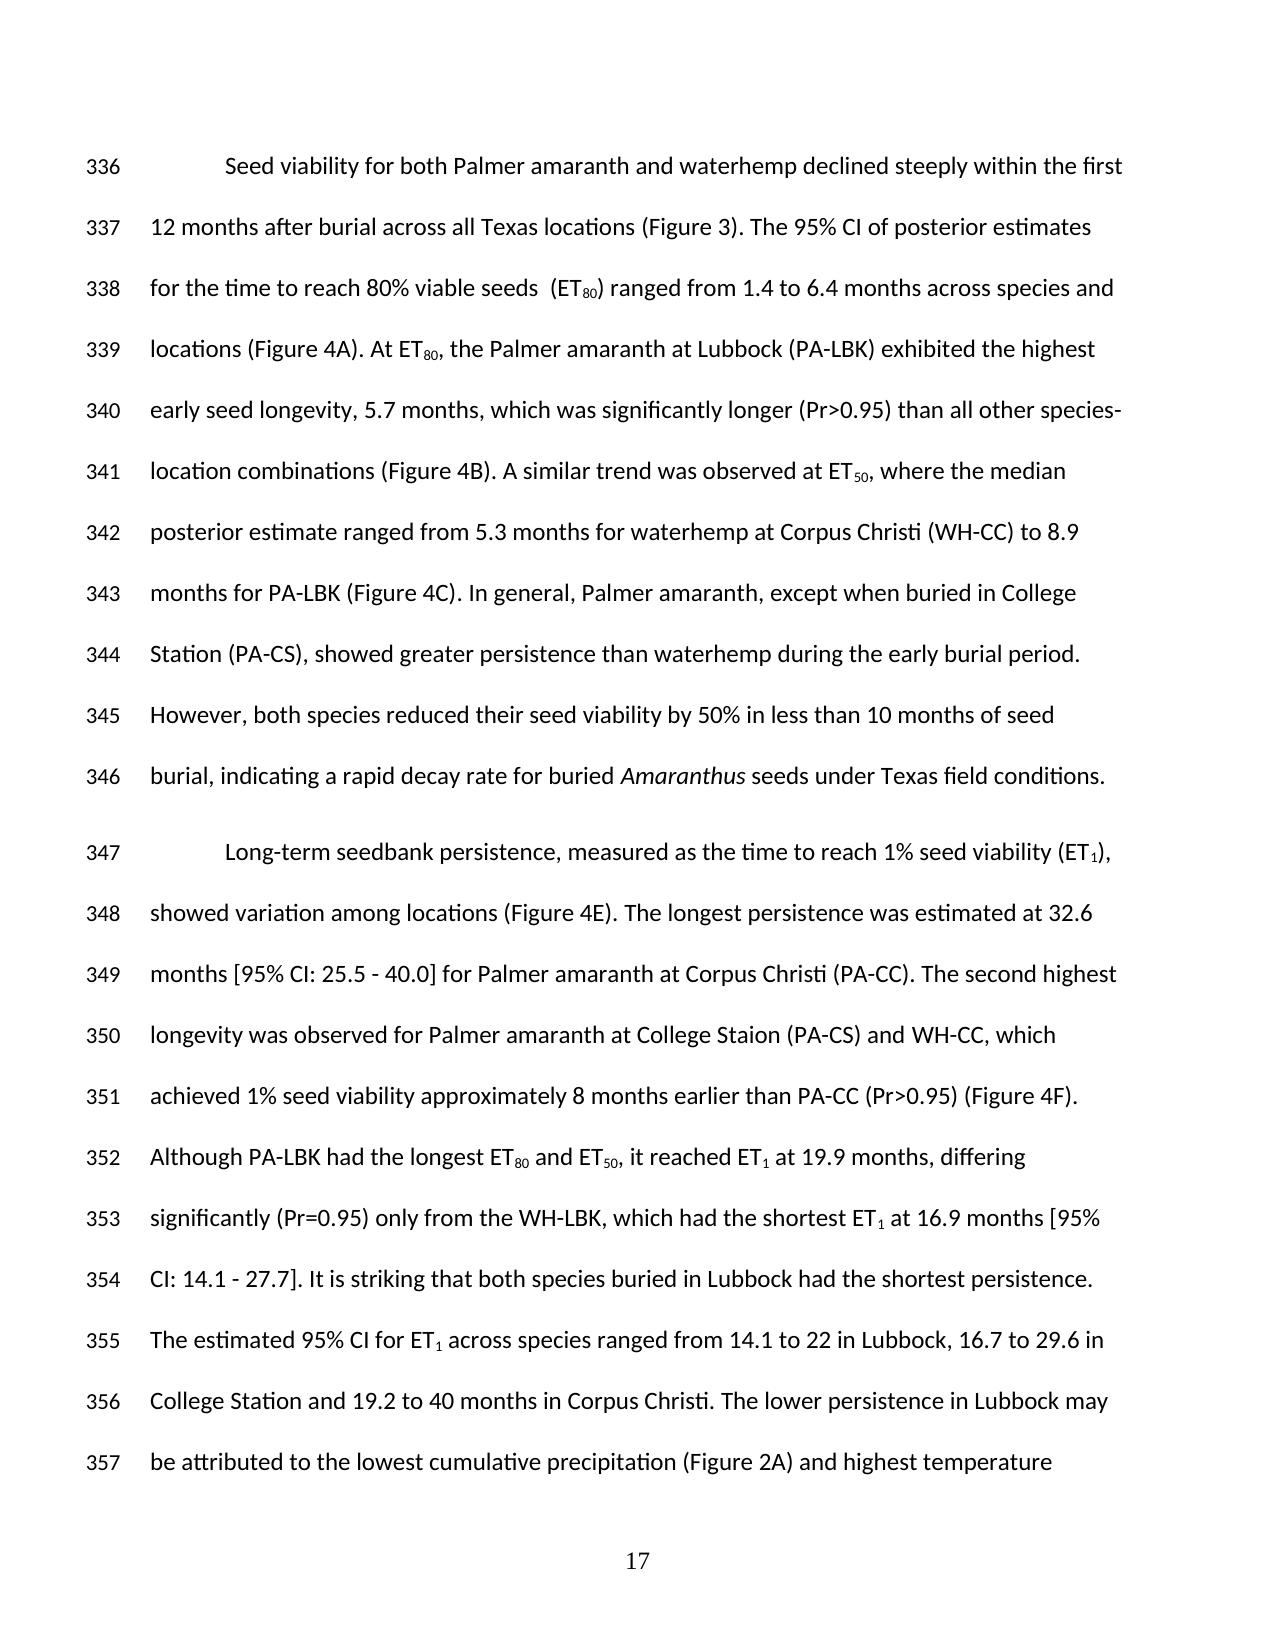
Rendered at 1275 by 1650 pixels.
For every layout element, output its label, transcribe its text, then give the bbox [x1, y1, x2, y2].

text Long-term seedbank persistence, measured as the time to reach 1% seed viability (ET1), showed variation among locations (Figure 4E). The longest persistence was estimated at 32.6 months [95% CI: 25.5 - 40.0] for Palmer amaranth at Corpus Christi (PA-CC). The second highest longevity was observed for Palmer amaranth at College Staion (PA-CS) and WH-CC, which achieved 1% seed viability approximately 8 months earlier than PA-CC (Pr>0.95) (Figure 4F). Although PA-LBK had the longest ET80 and ET50, it reached ET1 at 19.9 months, differing significantly (Pr=0.95) only from the WH-LBK, which had the shortest ET1 at 16.9 months [95% CI: 14.1 - 27.7]. It is striking that both species buried in Lubbock had the shortest persistence. The estimated 95% CI for ET1 across species ranged from 14.1 to 22 in Lubbock, 16.7 to 29.6 in College Station and 19.2 to 40 months in Corpus Christi. The lower persistence in Lubbock may be attributed to the lowest cumulative precipitation (Figure 2A) and highest temperature [150, 836, 1125, 1477]
text Seed viability for both Palmer amaranth and waterhemp declined steeply within the first 12 months after burial across all Texas locations (Figure 3). The 95% CI of posterior estimates for the time to reach 80% viable seeds (ET80) ranged from 1.4 to 6.4 months across species and locations (Figure 4A). At ET80, the Palmer amaranth at Lubbock (PA-LBK) exhibited the highest early seed longevity, 5.7 months, which was significantly longer (Pr>0.95) than all other species-location combinations (Figure 4B). A similar trend was observed at ET50, where the median posterior estimate ranged from 5.3 months for waterhemp at Corpus Christi (WH-CC) to 8.9 months for PA-LBK (Figure 4C). In general, Palmer amaranth, except when buried in College Station (PA-CS), showed greater persistence than waterhemp during the early burial period. However, both species reduced their seed viability by 50% in less than 10 months of seed burial, indicating a rapid decay rate for buried Amaranthus seeds under Texas field conditions. [150, 150, 1125, 791]
